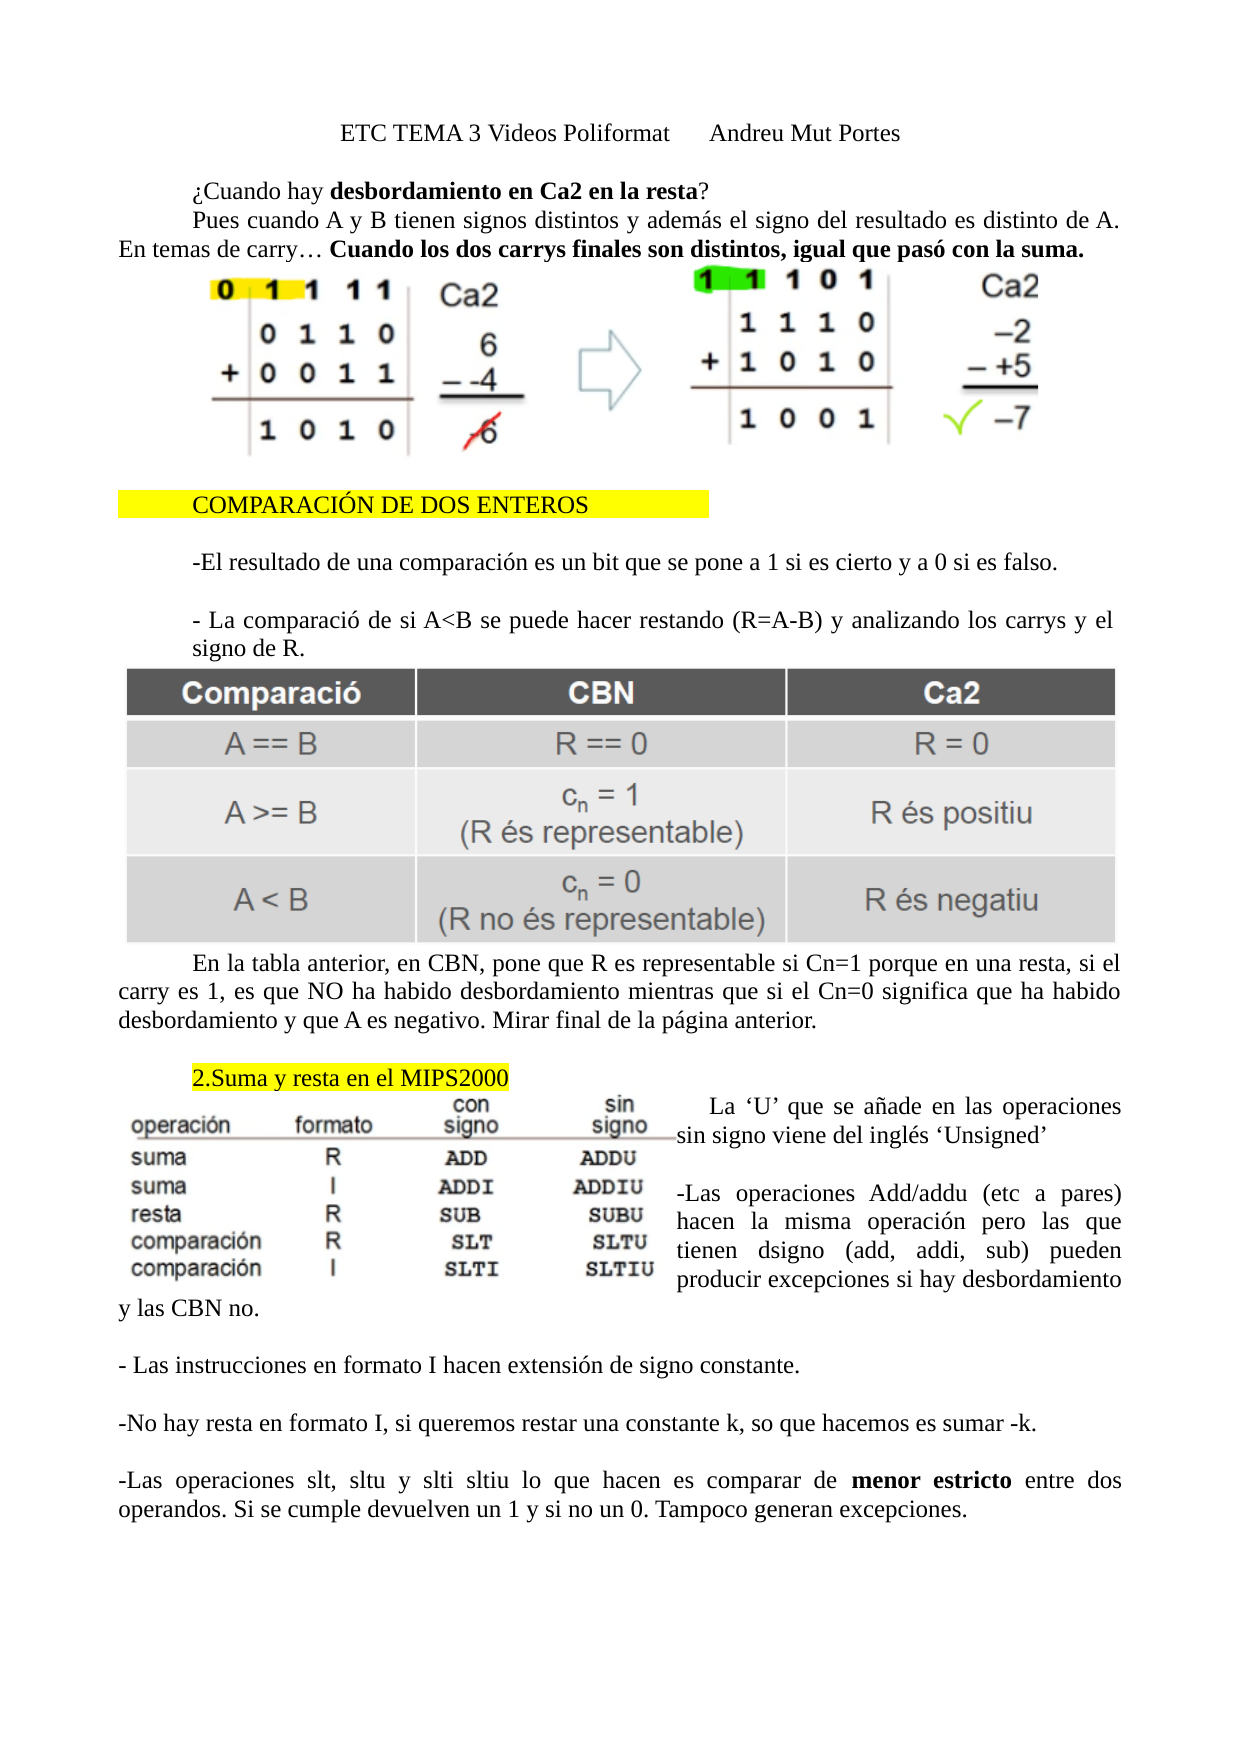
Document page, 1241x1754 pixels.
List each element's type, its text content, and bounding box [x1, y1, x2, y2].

text -Las operaciones slt, sltu y slti sltiu lo que hacen es comparar de menor estricto entre dos operandos. Si se cumple devuelven un 1 y si no un 0. Tampoco generan excepciones. [118, 1465, 1122, 1523]
text ¿Cuando hay desbordamiento en Ca2 en la resta? [118, 176, 1122, 205]
text COMPARACIÓN DE DOS ENTEROS [118, 490, 1122, 518]
picture [202, 262, 1039, 461]
picture [118, 662, 1123, 948]
text -Las operaciones Add/addu (etc a pares) hacen la misma operación pero las que tienen dsigno (add, addi, sub) pueden producir excepciones si hay desbordamiento y las CBN no. [118, 1178, 1122, 1321]
text 2.Suma y resta en el MIPS2000 [118, 1063, 1122, 1091]
picture [121, 1091, 677, 1291]
text Pues cuando A y B tienen signos distintos y además el signo del resultado es distinto de A. En temas de carry… Cuando los dos carrys finales son distintos, igual que pasó con la suma. [118, 205, 1122, 263]
text -El resultado de una comparación es un bit que se pone a 1 si es cierto y a 0 si es falso. [118, 547, 1122, 576]
text La ‘U’ que se añade en las operaciones sin signo viene del inglés ‘Unsigned’ [677, 1091, 1122, 1149]
text -No hay resta en formato I, si queremos restar una constante k, so que hacemos es sumar -k. [118, 1408, 1122, 1436]
text - La comparació de si A<B se puede hacer restando (R=A-B) y analizando los carrys y el signo de R. [118, 605, 1122, 662]
text En la tabla anterior, en CBN, pone que R es representable si Cn=1 porque en una resta, si el carry es 1, es que NO ha habido desbordamiento mientras que si el Cn=0 significa que ha habido desbordamiento y que A es negativo. Mirar final de la página anterior. [118, 948, 1122, 1034]
text - Las instrucciones en formato I hacen extensión de signo constante. [118, 1350, 1122, 1379]
